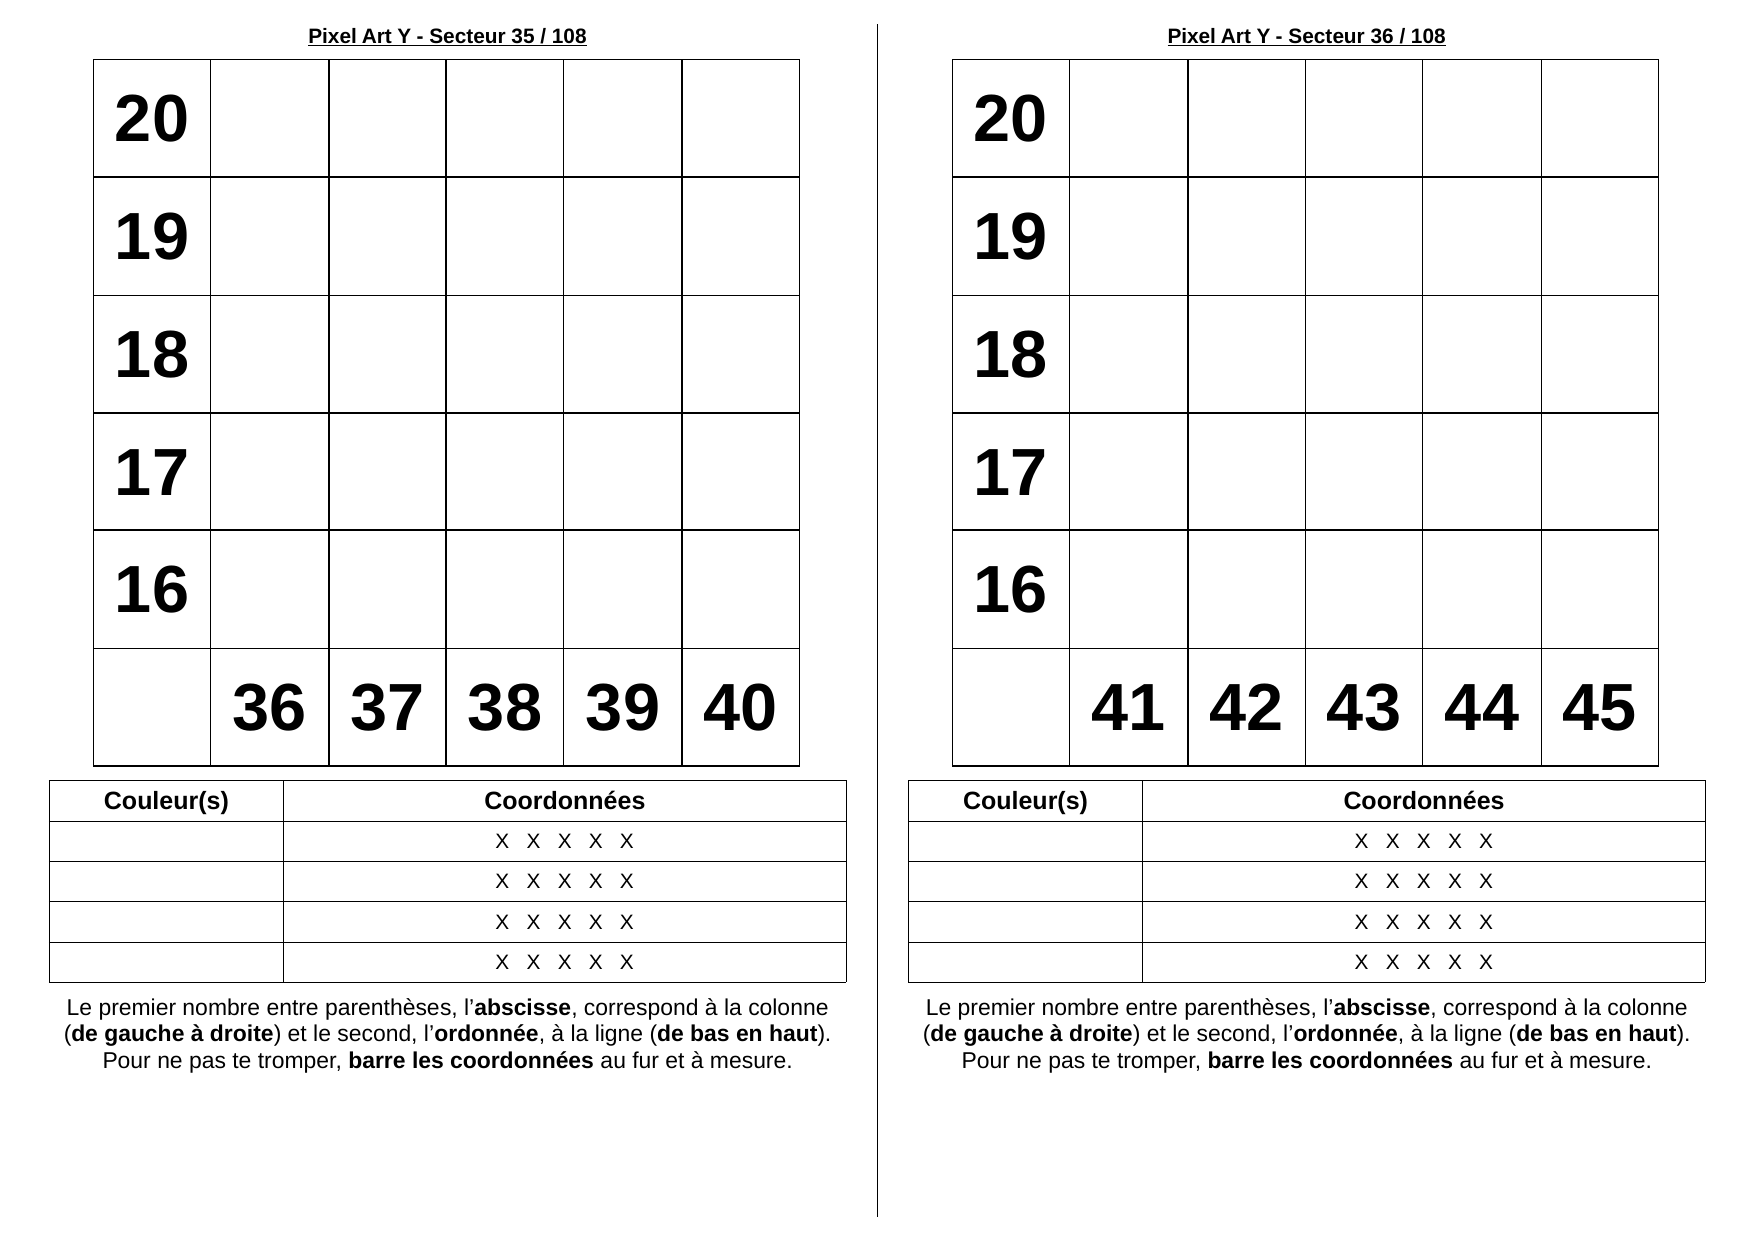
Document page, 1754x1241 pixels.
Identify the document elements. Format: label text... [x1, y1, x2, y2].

table_header Couleur(s) [909, 781, 1142, 821]
text Pour ne pas te tromper, barre les coordonnées au fur et à mesure. [883, 1047, 1730, 1073]
table_header Coordonnées [1143, 781, 1705, 821]
text Pixel Art Y - Secteur 35 / 108 [24, 24, 871, 48]
table_cell [50, 822, 283, 861]
table_cell X X X X X [284, 943, 846, 982]
table_header Couleur(s) [50, 781, 283, 821]
text Pixel Art Y - Secteur 36 / 108 [883, 24, 1730, 48]
text (de gauche à droite) et le second, l’ordonnée, à la ligne (de bas en haut). [883, 1020, 1730, 1047]
table_cell X X X X X [284, 902, 846, 942]
table_cell X X X X X [1143, 862, 1705, 901]
table_cell X X X X X [284, 822, 846, 861]
text Le premier nombre entre parenthèses, l’abscisse, correspond à la colonne [883, 994, 1730, 1020]
table_cell X X X X X [1143, 902, 1705, 942]
table_cell [50, 902, 283, 942]
table_header Coordonnées [284, 781, 846, 821]
text (de gauche à droite) et le second, l’ordonnée, à la ligne (de bas en haut). [24, 1020, 871, 1047]
table_cell [50, 862, 283, 901]
text Pour ne pas te tromper, barre les coordonnées au fur et à mesure. [24, 1047, 871, 1073]
table_cell [909, 822, 1142, 861]
table_cell [50, 943, 283, 982]
text Le premier nombre entre parenthèses, l’abscisse, correspond à la colonne [24, 994, 871, 1020]
table_cell [909, 902, 1142, 942]
table_cell [909, 862, 1142, 901]
table_cell X X X X X [1143, 822, 1705, 861]
table_cell X X X X X [1143, 943, 1705, 982]
table_cell [909, 943, 1142, 982]
table_cell X X X X X [284, 862, 846, 901]
